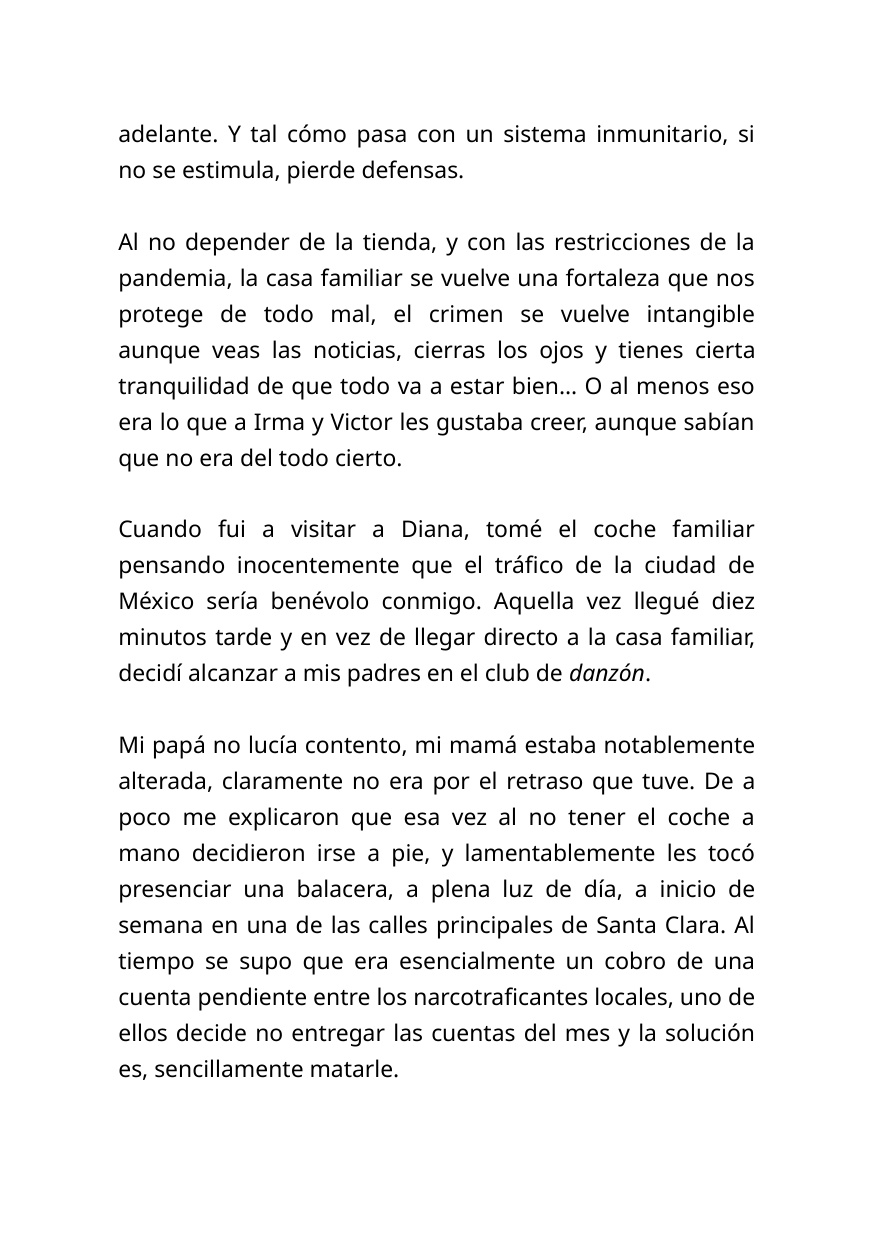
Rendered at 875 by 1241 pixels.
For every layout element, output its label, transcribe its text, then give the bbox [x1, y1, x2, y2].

text adelante. Y tal cómo pasa con un sistema inmunitario, si no se estimula, pierde defensas. [118, 118, 756, 185]
text Mi papá no lucía contento, mi mamá estaba notablemente alterada, claramente no era por el retraso que tuve. De a poco me explicaron que esa vez al no tener el coche a mano decidieron irse a pie, y lamentablemente les tocó presenciar una balacera, a plena luz de día, a inicio de semana en una de las calles principales de Santa Clara. Al tiempo se supo que era esencialmente un cobro de una cuenta pendiente entre los narcotraficantes locales, uno de ellos decide no entregar las cuentas del mes y la solución es, sencillamente matarle. [118, 729, 756, 1084]
text Al no depender de la tienda, y con las restricciones de la pandemia, la casa familiar se vuelve una fortaleza que nos protege de todo mal, el crimen se vuelve intangible aunque veas las noticias, cierras los ojos y tienes cierta tranquilidad de que todo va a estar bien… O al menos eso era lo que a Irma y Victor les gustaba creer, aunque sabían que no era del todo cierto. [118, 226, 756, 473]
text Cuando fui a visitar a Diana, tomé el coche familiar pensando inocentemente que el tráfico de la ciudad de México sería benévolo conmigo. Aquella vez llegué diez minutos tarde y en vez de llegar directo a la casa familiar, decidí alcanzar a mis padres en el club de danzón. [118, 513, 756, 688]
